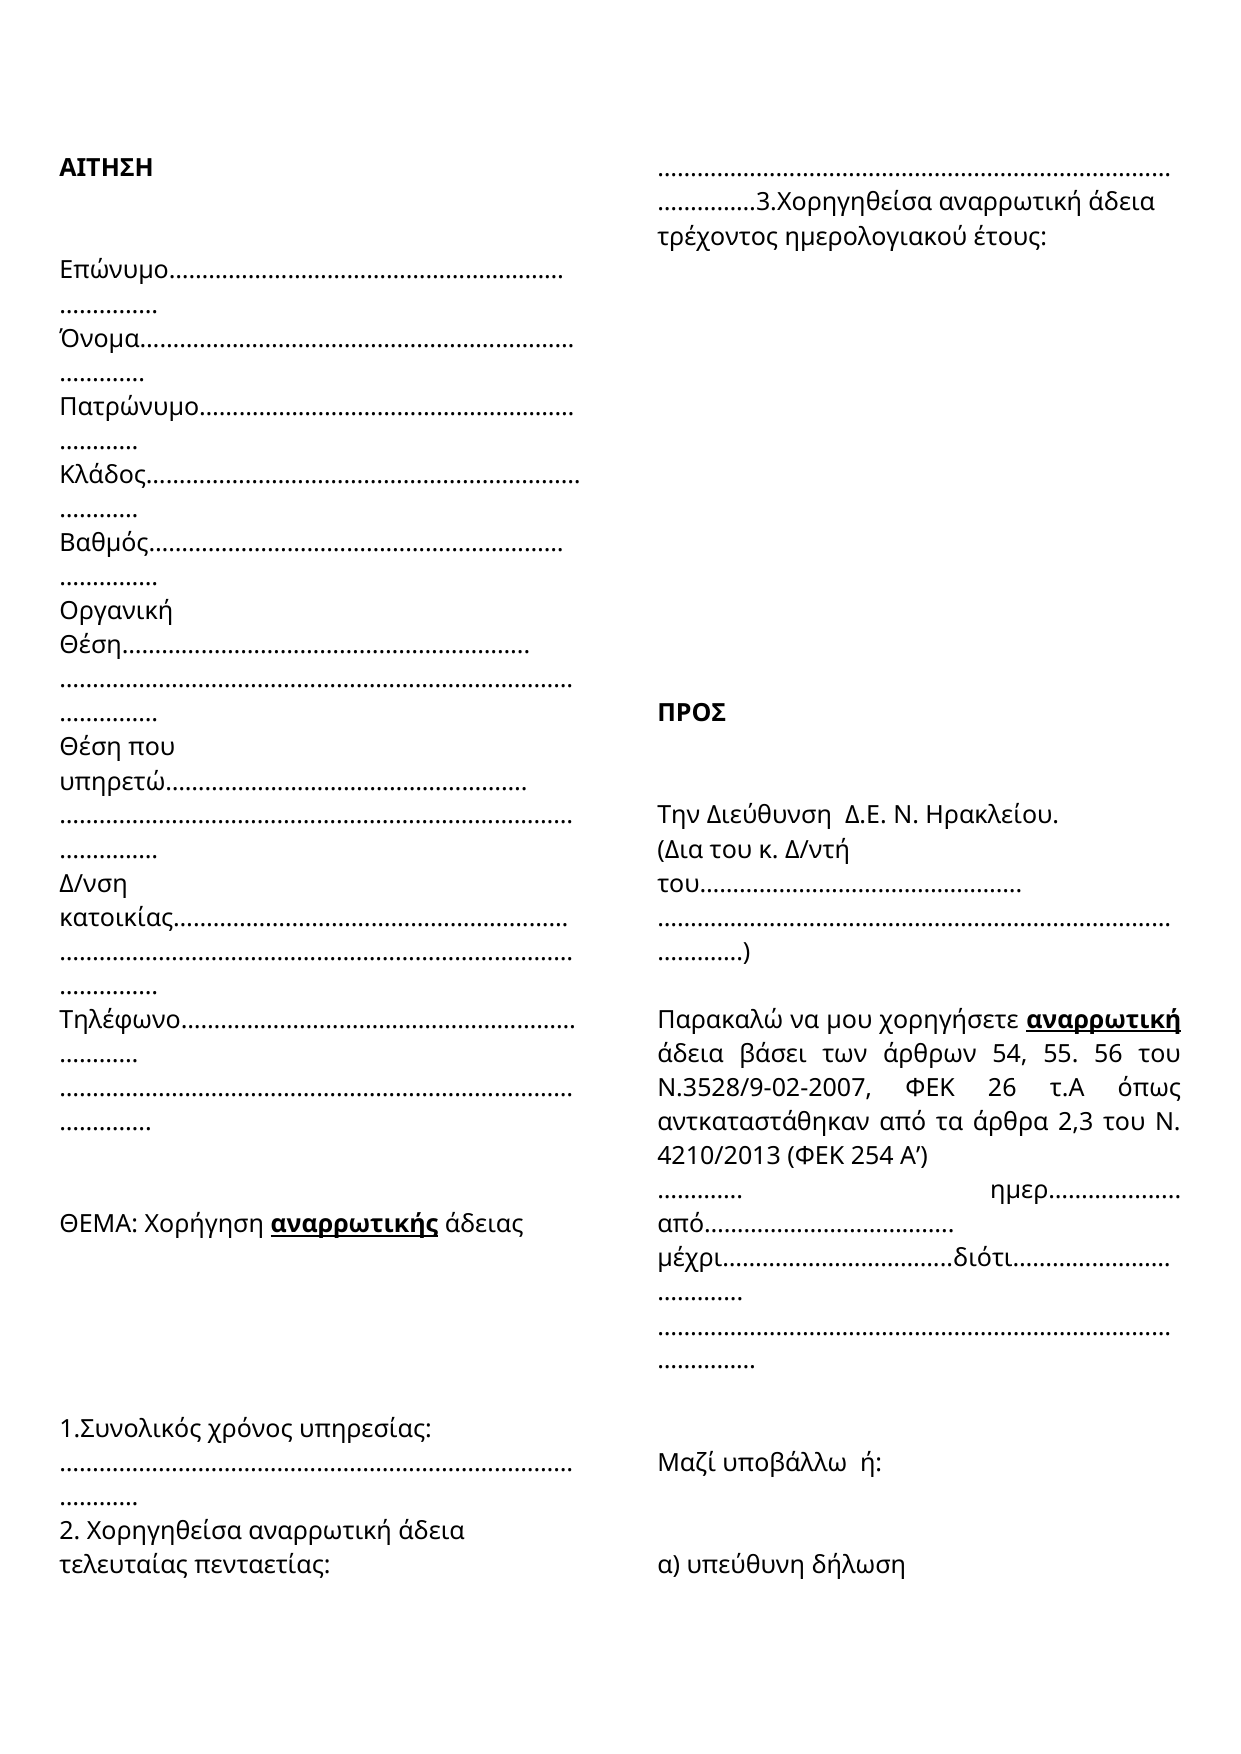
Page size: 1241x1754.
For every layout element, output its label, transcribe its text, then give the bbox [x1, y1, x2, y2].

text ………………………………………………………………………………… [59, 797, 583, 865]
text ΠΡΟΣ [657, 695, 1181, 729]
text …………. ημερ………........... από……………………………….. μέχρι……………………………..διότι…………………………….... [657, 1172, 1181, 1308]
text Επώνυμο………………………………………………………………… [59, 252, 583, 320]
text Βαθμός…………………………………………………………………… [59, 525, 583, 593]
text α) υπεύθυνη δήλωση [657, 1547, 1181, 1581]
text ΑΙΤΗΣΗ [59, 150, 583, 218]
text Όνομα……………………………………………………………………. [59, 320, 583, 388]
text ……………………………………………………………………………….. [59, 1070, 583, 1138]
text ……………………………………………………………………………… [59, 1444, 583, 1512]
text Μαζί υποβάλλω ή: [657, 1444, 1181, 1478]
text Πατρώνυμο…………………………………………………………… [59, 388, 583, 457]
text ………………………………………………………………………………… [657, 1308, 1181, 1376]
text Την Διεύθυνση Δ.Ε. Ν. Ηρακλείου. [657, 797, 1181, 831]
text 1.Συνολικός χρόνος υπηρεσίας: [59, 1410, 583, 1444]
text …………………………………………………………………………………3.Χορηγηθείσα αναρρωτική άδεια τρέχοντος ημερολογιακού έτους: [657, 150, 1181, 252]
text Θέση που υπηρετώ………………………………………………. [59, 729, 583, 797]
text ………………………………………………………………………………… [59, 933, 583, 1002]
text ………………………………………………………………………………… [59, 661, 583, 729]
text Δ/νση κατοικίας…………………………………………………… [59, 865, 583, 933]
text Τηλέφωνο……………………………………………………………… [59, 1002, 583, 1070]
text Παρακαλώ να μου χορηγήσετε αναρρωτική άδεια βάσει των άρθρων 54, 55. 56 του Ν.3528/9-02-2007, ΦΕΚ 26 τ.Α όπως αντκαταστάθηκαν από τα άρθρα 2,3 του Ν. 4210/2013 (ΦΕΚ 254 Α’) [657, 1002, 1181, 1172]
text ……………………………………………………………………………….) [657, 899, 1181, 967]
text 2. Χορηγηθείσα αναρρωτική άδεια τελευταίας πενταετίας: [59, 1512, 583, 1581]
text Οργανική Θέση…………………………………………………….. [59, 593, 583, 661]
text (Δια του κ. Δ/ντή του…………………………………………. [657, 831, 1181, 899]
text ΘΕΜΑ: Χορήγηση αναρρωτικής άδειας [59, 1206, 583, 1240]
text Κλάδος…………………………………………………………………… [59, 457, 583, 525]
